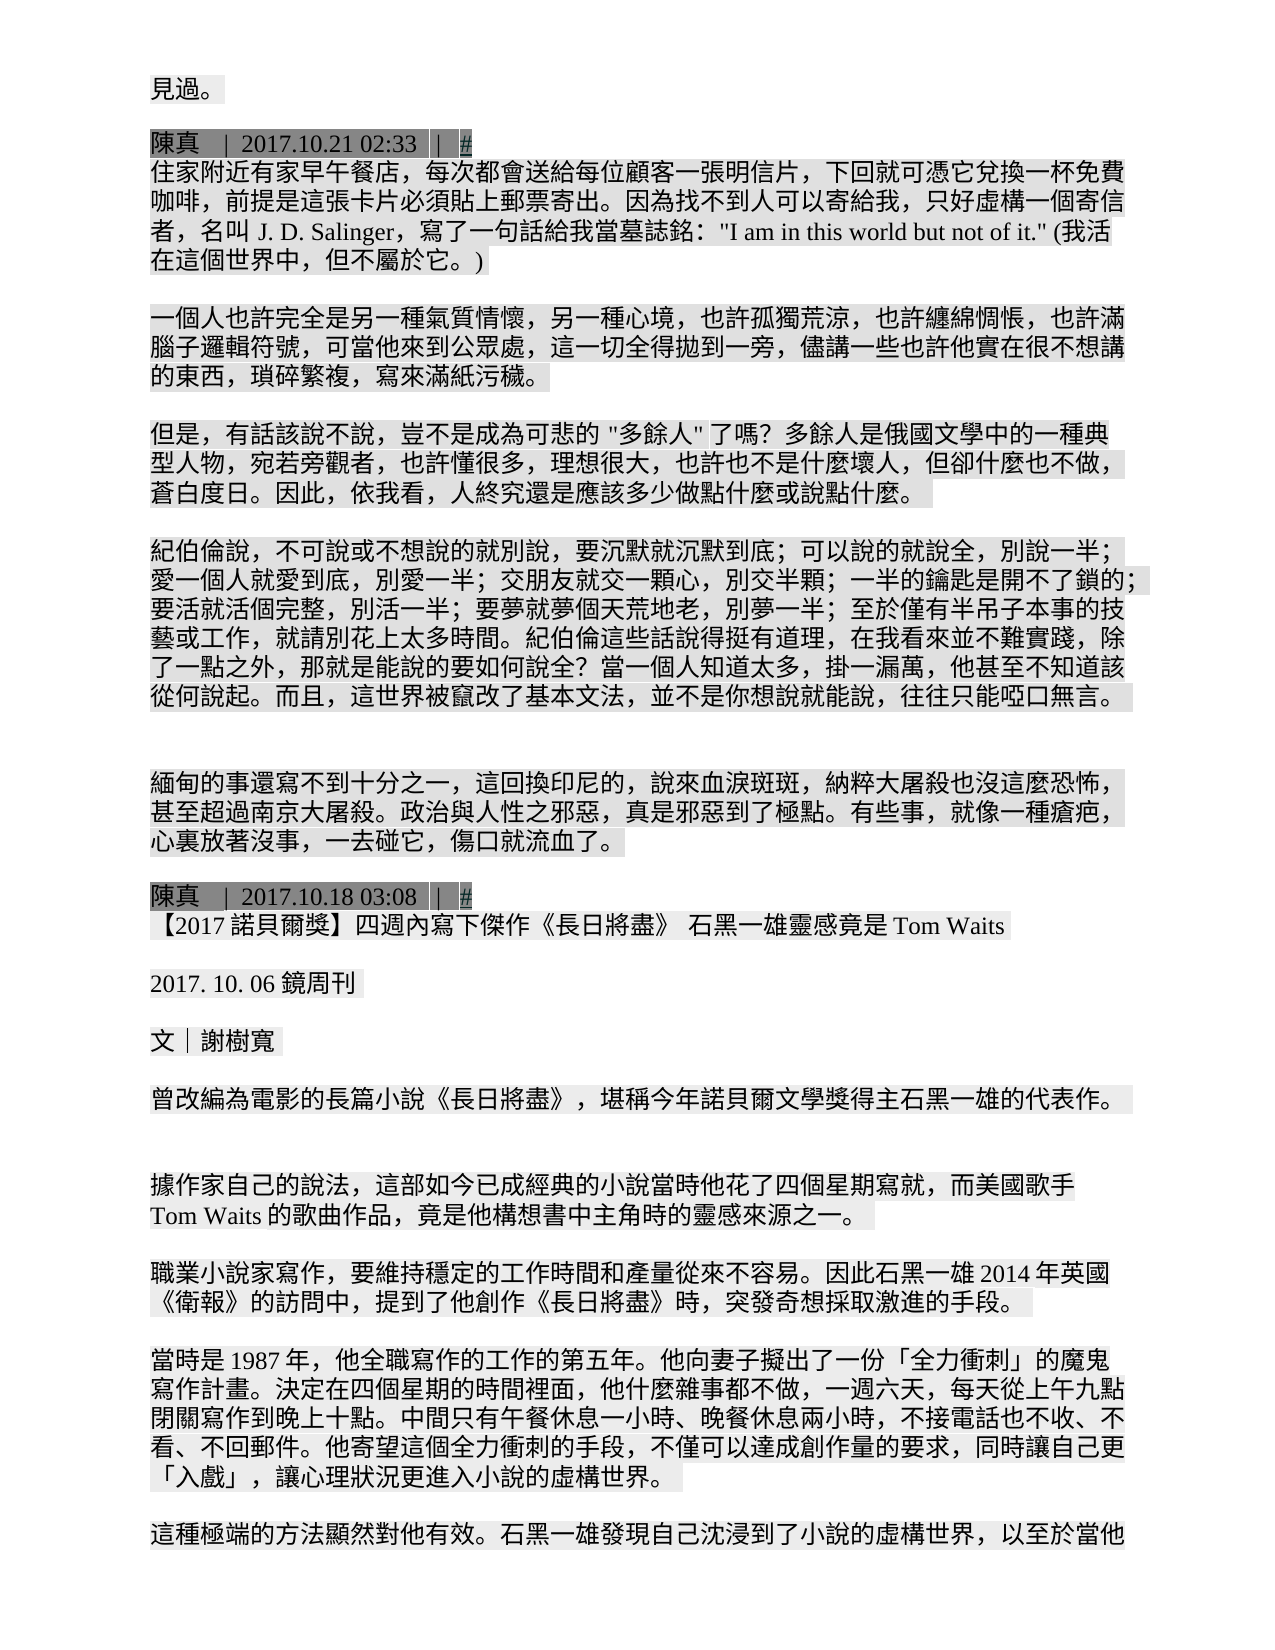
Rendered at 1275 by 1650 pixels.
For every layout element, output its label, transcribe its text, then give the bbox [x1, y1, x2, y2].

text 陳真 | 2017.10.18 03:08 | # [150, 882, 1125, 911]
text 住家附近有家早午餐店，每次都會送給每位顧客一張明信片，下回就可憑它兌換一杯免費咖啡，前提是這張卡片必須貼上郵票寄出。因為找不到人可以寄給我，只好虛構一個寄信者，名叫 J. D. Salinger，寫了一句話給我當墓誌銘："I am in this world but not of it." (我活在這個世界中，但不屬於它。) 一個人也許完全是另一種氣質情懷，另一種心境，也許孤獨荒涼，也許纏綿惆悵，也許滿腦子邏輯符號，可當他來到公眾處，這一切全得拋到一旁，儘講一些也許他實在很不想講的東西，瑣碎繁複，寫來滿紙污穢。 但是，有話該說不說，豈不是成為可悲的 "多餘人" 了嗎？多餘人是俄國文學中的一種典型人物，宛若旁觀者，也許懂很多，理想很大，也許也不是什麼壞人，但卻什麼也不做，蒼白度日。因此，依我看，人終究還是應該多少做點什麼或說點什麼。 紀伯倫說，不可說或不想說的就別說，要沉默就沉默到底；可以說的就說全，別說一半；愛一個人就愛到底，別愛一半；交朋友就交一顆心，別交半顆；一半的鑰匙是開不了鎖的；要活就活個完整，別活一半；要夢就夢個天荒地老，別夢一半；至於僅有半吊子本事的技藝或工作，就請別花上太多時間。紀伯倫這些話說得挺有道理，在我看來並不難實踐，除了一點之外，那就是能說的要如何說全？當一個人知道太多，掛一漏萬，他甚至不知道該從何說起。而且，這世界被竄改了基本文法，並不是你想說就能說，往往只能啞口無言。 緬甸的事還寫不到十分之一，這回換印尼的，說來血淚斑斑，納粹大屠殺也沒這麼恐怖，甚至超過南京大屠殺。政治與人性之邪惡，真是邪惡到了極點。有些事，就像一種瘡疤，心裏放著沒事，一去碰它，傷口就流血了。 [150, 158, 1125, 857]
text 【2017諾貝爾獎】四週內寫下傑作《長日將盡》 石黑一雄靈感竟是Tom Waits 2017. 10. 06 鏡周刊 文｜謝樹寬 曾改編為電影的長篇小說《長日將盡》，堪稱今年諾貝爾文學獎得主石黑一雄的代表作。 據作家自己的說法，這部如今已成經典的小說當時他花了四個星期寫就，而美國歌手Tom Waits的歌曲作品，竟是他構想書中主角時的靈感來源之一。 職業小說家寫作，要維持穩定的工作時間和產量從來不容易。因此石黑一雄2014年英國《衛報》的訪問中，提到了他創作《長日將盡》時，突發奇想採取激進的手段。 當時是1987年，他全職寫作的工作的第五年。他向妻子擬出了一份「全力衝刺」的魔鬼寫作計畫。決定在四個星期的時間裡面，他什麼雜事都不做，一週六天，每天從上午九點閉關寫作到晚上十點。中間只有午餐休息一小時、晚餐休息兩小時，不接電話也不收、不看、不回郵件。他寄望這個全力衝刺的手段，不僅可以達成創作量的要求，同時讓自己更「入戲」，讓心理狀況更進入小說的虛構世界。 這種極端的方法顯然對他有效。石黑一雄發現自己沈浸到了小說的虛構世界，以至於當他 [150, 911, 1125, 1550]
text 陳真 | 2017.10.21 02:33 | # [150, 129, 1125, 158]
